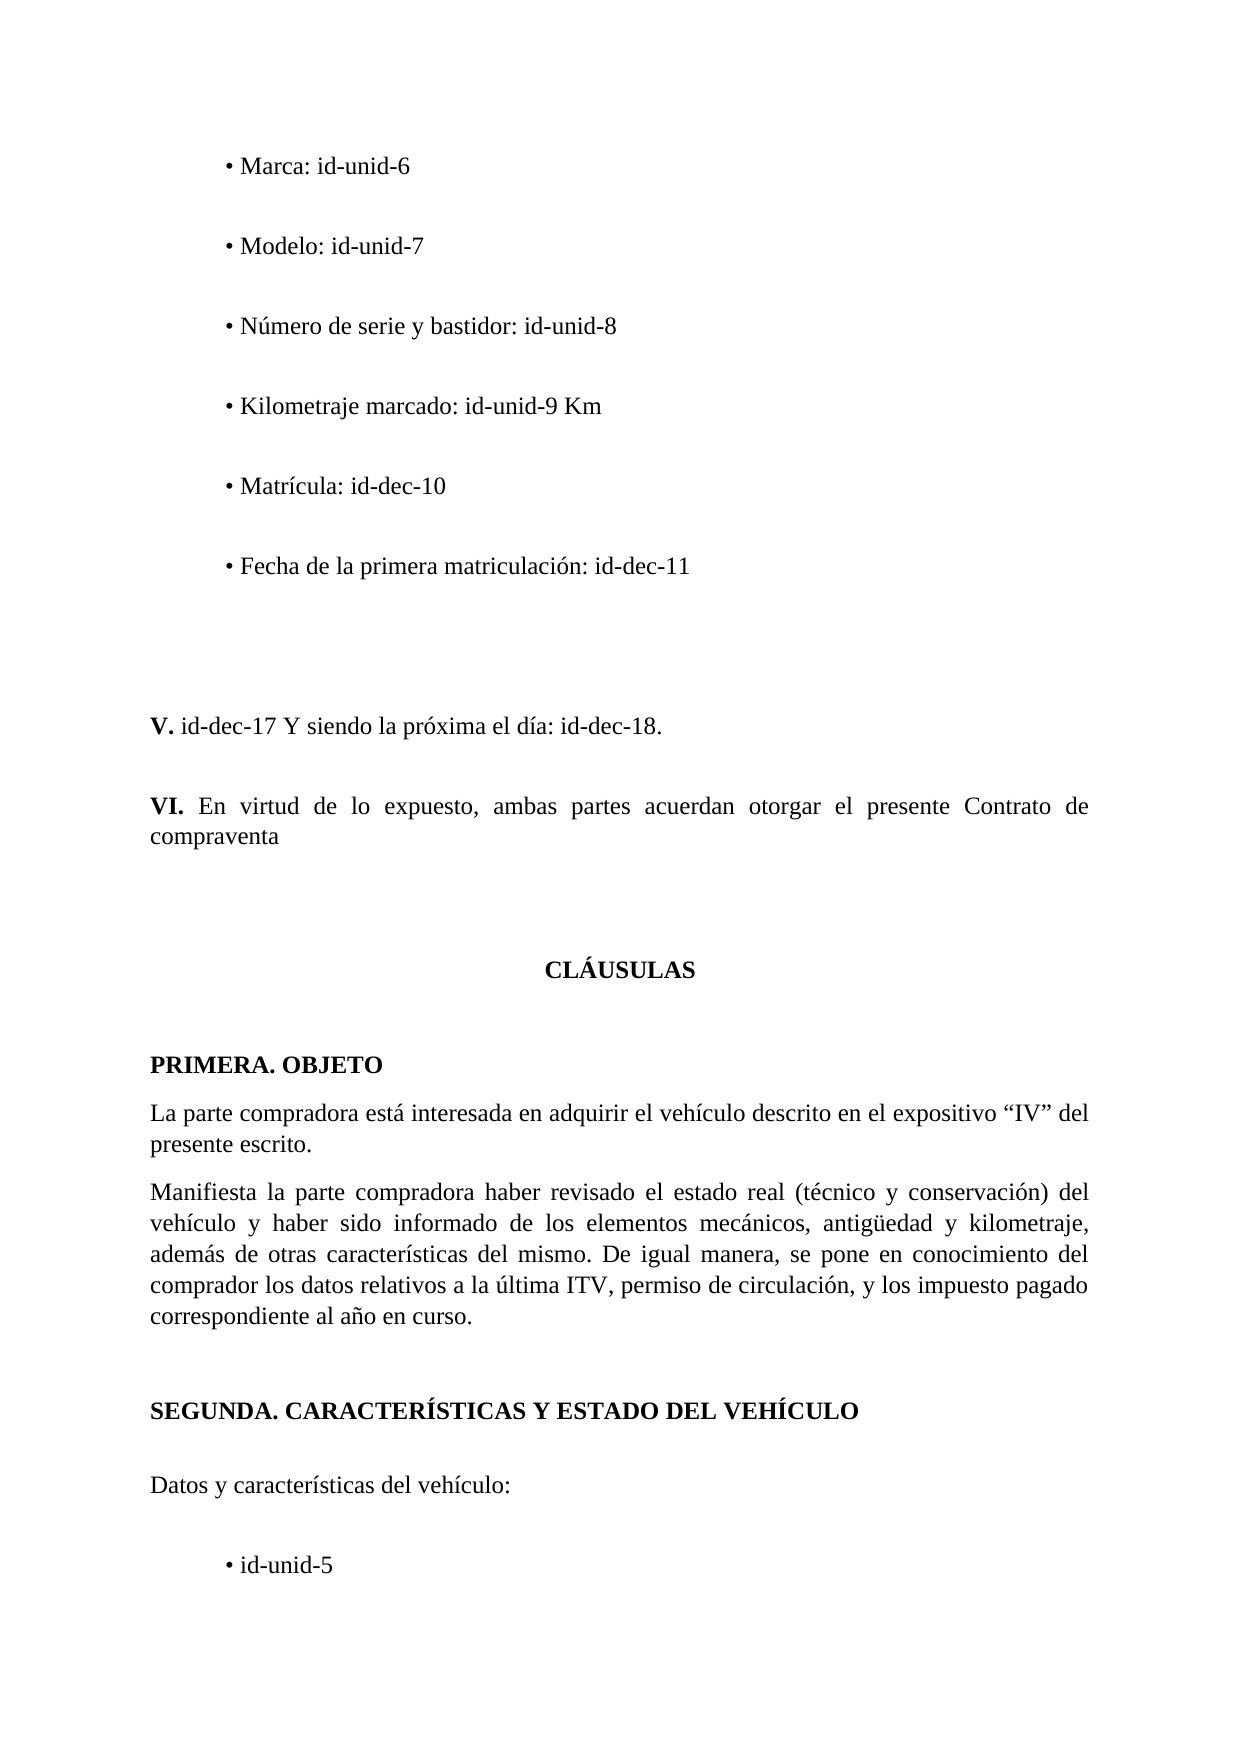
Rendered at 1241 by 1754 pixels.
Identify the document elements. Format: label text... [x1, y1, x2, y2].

text • Número de serie y bastidor: id-unid-8 [225, 310, 1090, 340]
text • Kilometraje marcado: id-unid-9 Km [225, 390, 1090, 420]
text • Modelo: id-unid-7 [225, 230, 1090, 260]
text Manifiesta la parte compradora haber revisado el estado real (técnico y conservación) del vehículo y haber sido informado de los elementos mecánicos, antigüedad y kilometraje, además de otras características del mismo. De igual manera, se pone en conocimiento del comprador los datos relativos a la última ITV, permiso de circulación, y los impuesto pagado correspondiente al año en curso. [150, 1177, 1090, 1330]
text SEGUNDA. CARACTERÍSTICAS Y ESTADO DEL VEHÍCULO [150, 1396, 1090, 1425]
text CLÁUSULAS [150, 955, 1090, 984]
text V. id-dec-17 Y siendo la próxima el día: id-dec-18. [150, 710, 1090, 740]
text La parte compradora está interesada en adquirir el vehículo descrito en el expositivo “IV” del presente escrito. [150, 1098, 1090, 1158]
text • id-unid-5 [225, 1549, 1090, 1579]
text PRIMERA. OBJETO [150, 1050, 1090, 1079]
text Datos y características del vehículo: [150, 1469, 1090, 1499]
text • Matrícula: id-dec-10 [225, 470, 1090, 500]
text • Marca: id-unid-6 [225, 150, 1090, 180]
text • Fecha de la primera matriculación: id-dec-11 [225, 550, 1090, 580]
text VI. En virtud de lo expuesto, ambas partes acuerdan otorgar el presente Contrato de compraventa [150, 790, 1090, 850]
